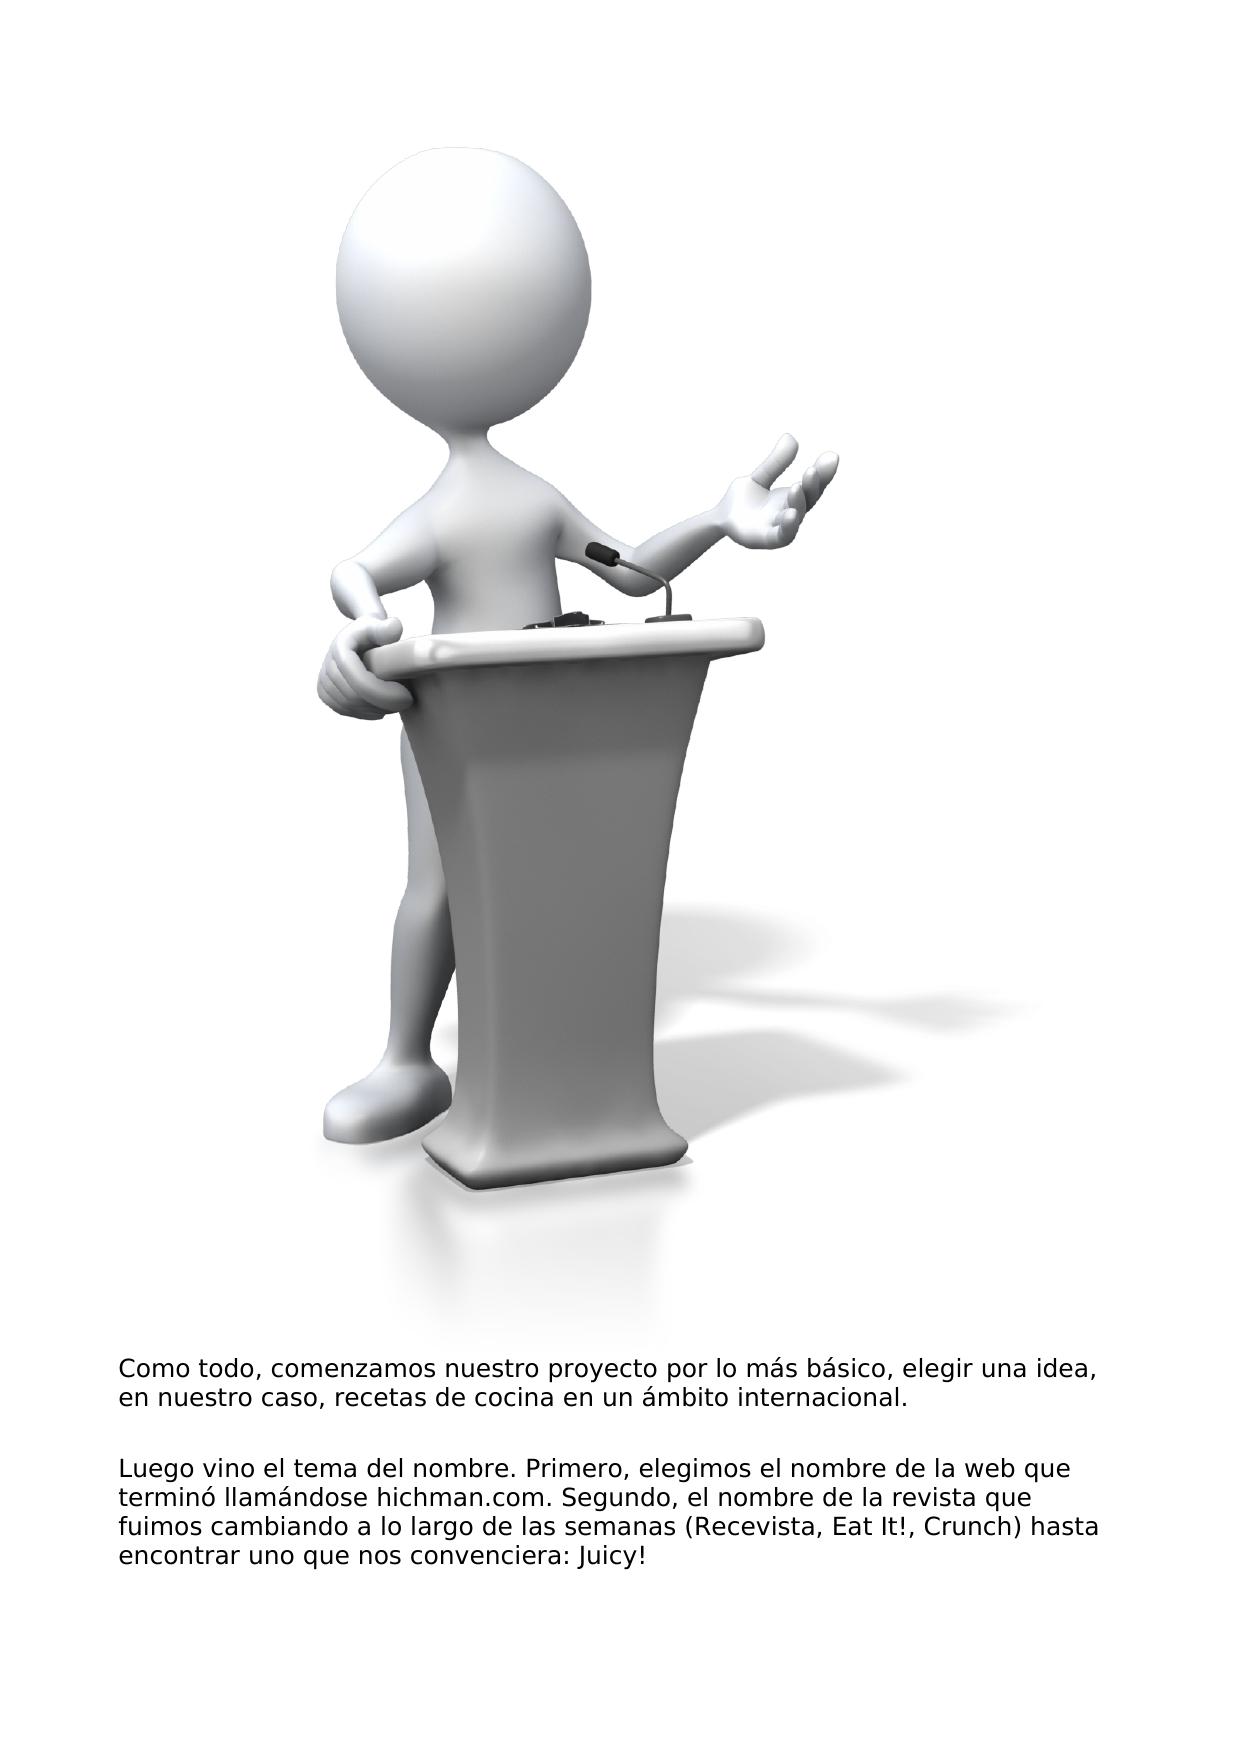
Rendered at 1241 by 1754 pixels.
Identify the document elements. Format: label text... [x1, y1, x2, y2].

text Como todo, comenzamos nuestro proyecto por lo más básico, elegir una idea, en nuestro caso, recetas de cocina en un ámbito internacional. [118, 1354, 1122, 1441]
text Luego vino el tema del nombre. Primero, elegimos el nombre de la web que terminó llamándose hichman.com. Segundo, el nombre de la revista que fuimos cambiando a lo largo de las semanas (Recevista, Eat It!, Crunch) hasta encontrar uno que nos convenciera: Juicy! [118, 1454, 1122, 1599]
picture [118, 118, 1123, 1354]
